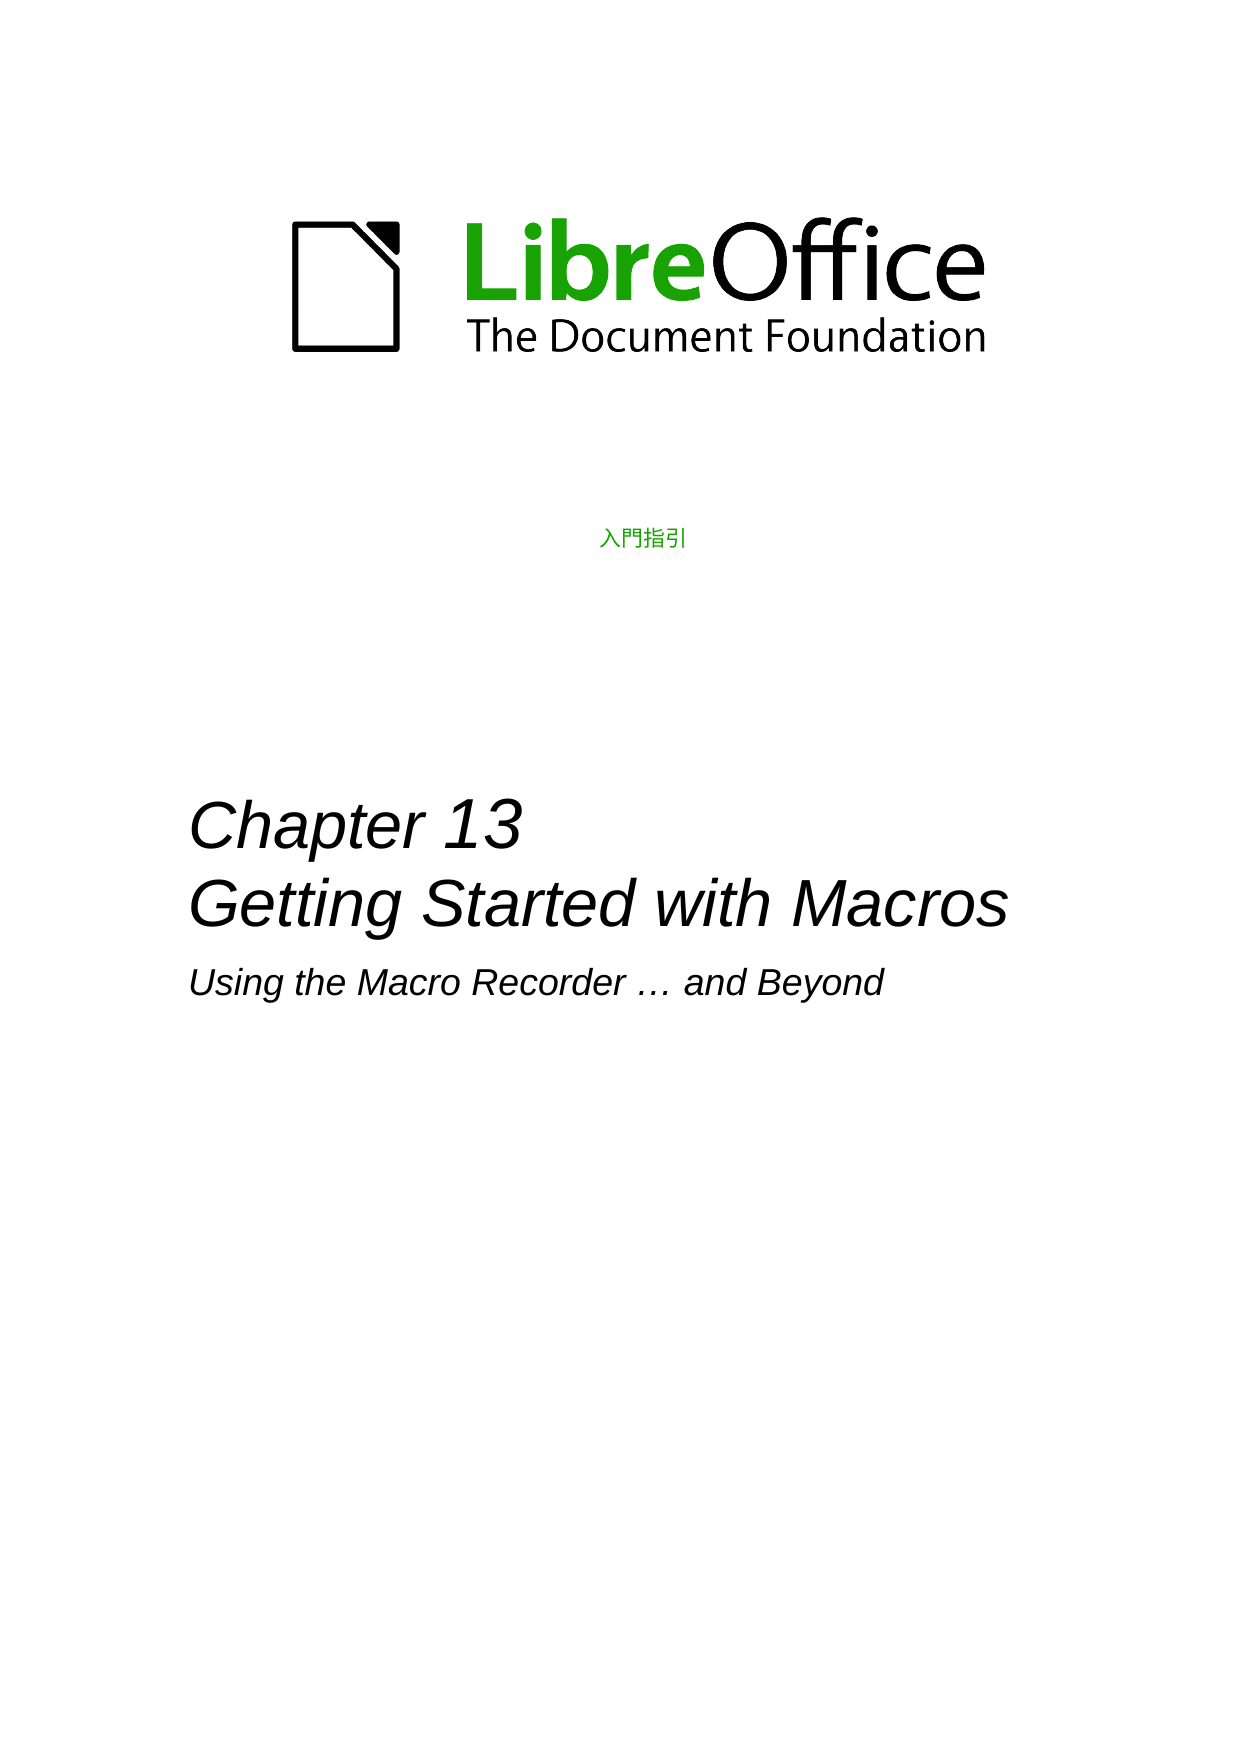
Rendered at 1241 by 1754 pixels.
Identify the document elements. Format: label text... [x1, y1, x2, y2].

subtitle Chapter 13 Getting Started with Macros [188, 782, 1098, 940]
text 入門指引 [188, 526, 1098, 551]
picture [250, 186, 1035, 387]
subtitle Using the Macro Recorder … and Beyond [188, 960, 1098, 1003]
